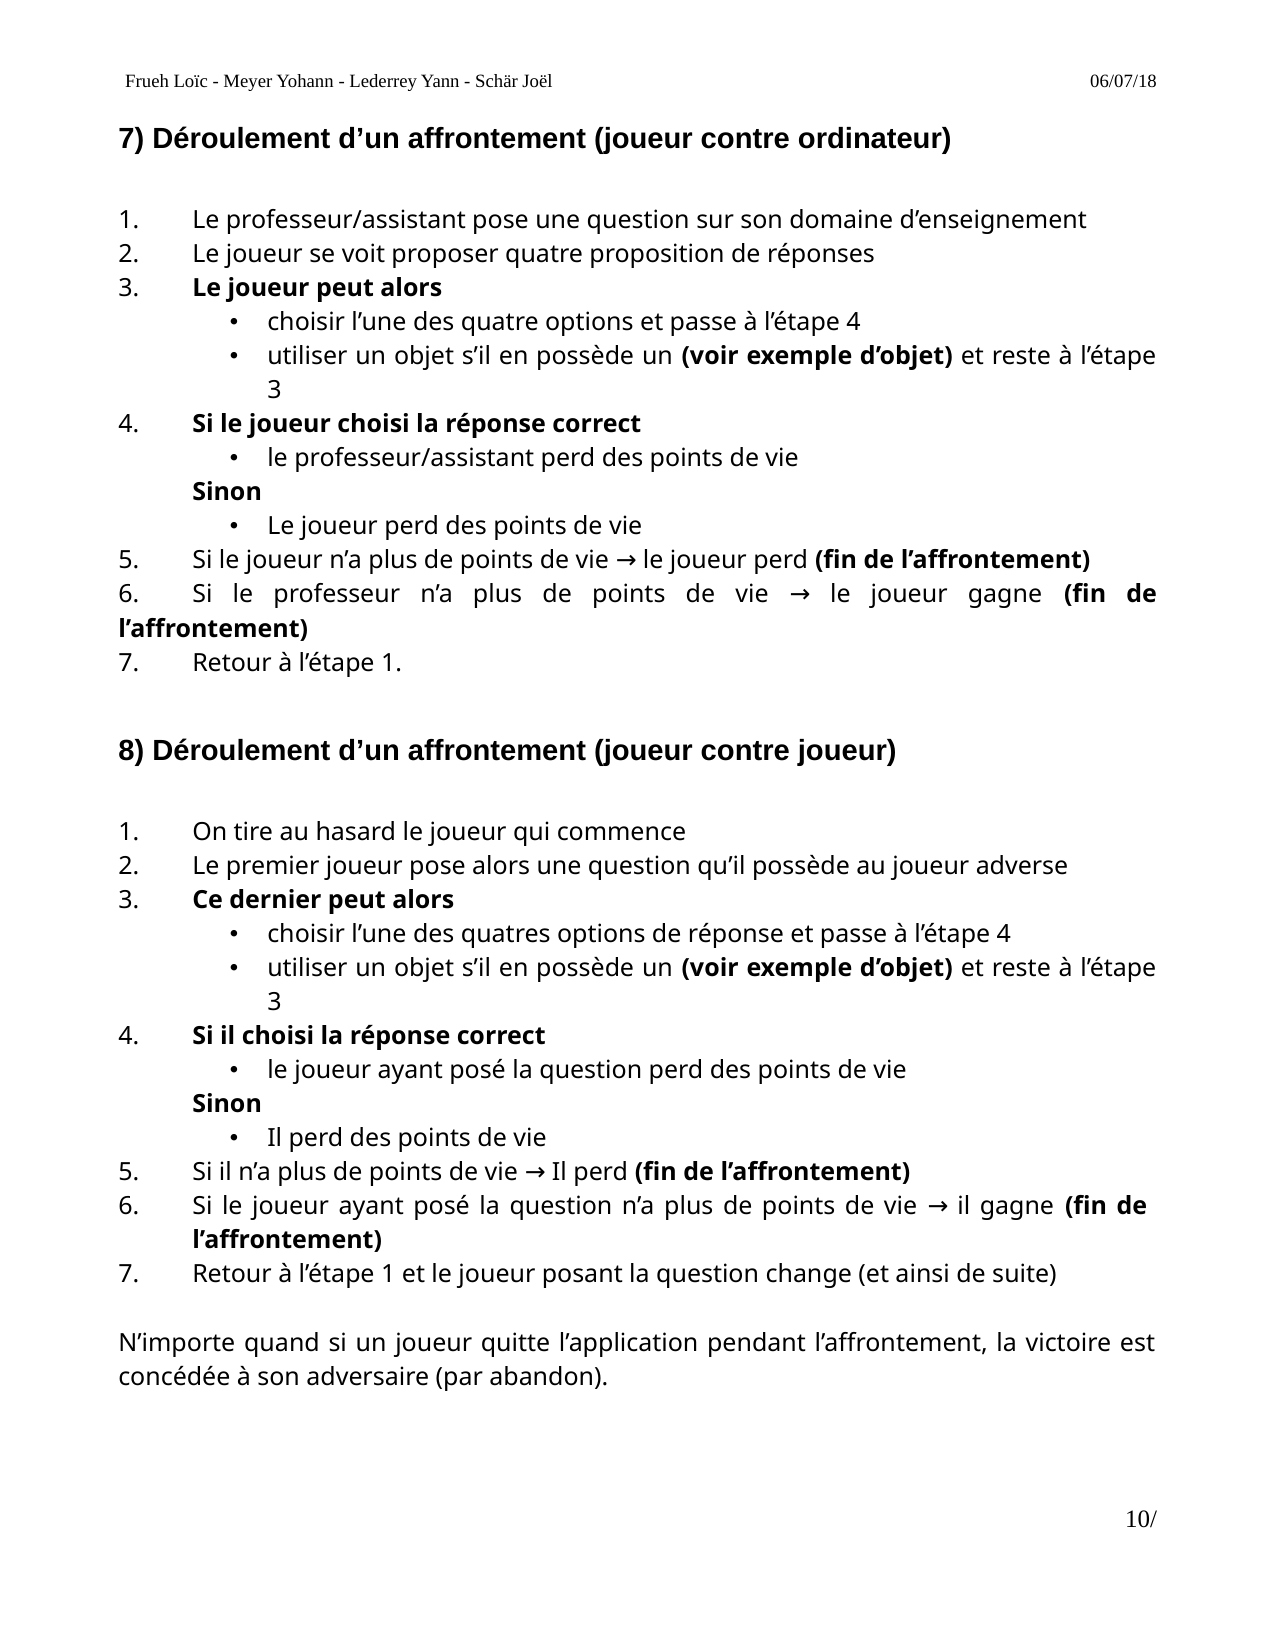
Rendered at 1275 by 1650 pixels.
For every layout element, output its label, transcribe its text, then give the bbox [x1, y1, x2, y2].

text Sinon [118, 474, 1157, 508]
text Sinon [118, 1086, 1157, 1120]
subtitle 7) Déroulement d’un affrontement (joueur contre ordinateur) [118, 121, 1157, 155]
text 5. Si il n’a plus de points de vie → Il perd (fin de l’affrontement) [118, 1154, 1157, 1188]
list utiliser un objet s’il en possède un (voir exemple d’objet) et reste à l’étape 3 [229, 949, 1157, 1018]
text 1. On tire au hasard le joueur qui commence [118, 813, 1157, 847]
list Il perd des points de vie [229, 1120, 1157, 1154]
list utiliser un objet s’il en possède un (voir exemple d’objet) et reste à l’étape 3 [229, 338, 1157, 406]
text 6. Si le joueur ayant posé la question n’a plus de points de vie → il gagne (fin de l’affrontement) [118, 1188, 1157, 1256]
text 4. Si il choisi la réponse correct [118, 1018, 1157, 1052]
text 7. Retour à l’étape 1 et le joueur posant la question change (et ainsi de suite) [118, 1256, 1157, 1290]
text 6. Si le professeur n’a plus de points de vie → le joueur gagne (fin de l’affrontement) [118, 576, 1157, 644]
text N’importe quand si un joueur quitte l’application pendant l’affrontement, la victoire est concédée à son adversaire (par abandon). [118, 1324, 1157, 1392]
subtitle 8) Déroulement d’un affrontement (joueur contre joueur) [118, 733, 1157, 767]
text 1. Le professeur/assistant pose une question sur son domaine d’enseignement [118, 201, 1157, 236]
text 4. Si le joueur choisi la réponse correct [118, 406, 1157, 440]
text 3. Le joueur peut alors [118, 269, 1157, 304]
list choisir l’une des quatre options et passe à l’étape 4 [229, 304, 1157, 338]
list le professeur/assistant perd des points de vie [229, 440, 1157, 474]
text 2. Le premier joueur pose alors une question qu’il possède au joueur adverse [118, 847, 1157, 881]
text 7. Retour à l’étape 1. [118, 644, 1157, 678]
text 5. Si le joueur n’a plus de points de vie → le joueur perd (fin de l’affrontement) [118, 542, 1157, 576]
text 3. Ce dernier peut alors [118, 881, 1157, 916]
list choisir l’une des quatres options de réponse et passe à l’étape 4 [229, 916, 1157, 949]
list le joueur ayant posé la question perd des points de vie [229, 1052, 1157, 1086]
text 2. Le joueur se voit proposer quatre proposition de réponses [118, 236, 1157, 269]
list Le joueur perd des points de vie [229, 508, 1157, 542]
